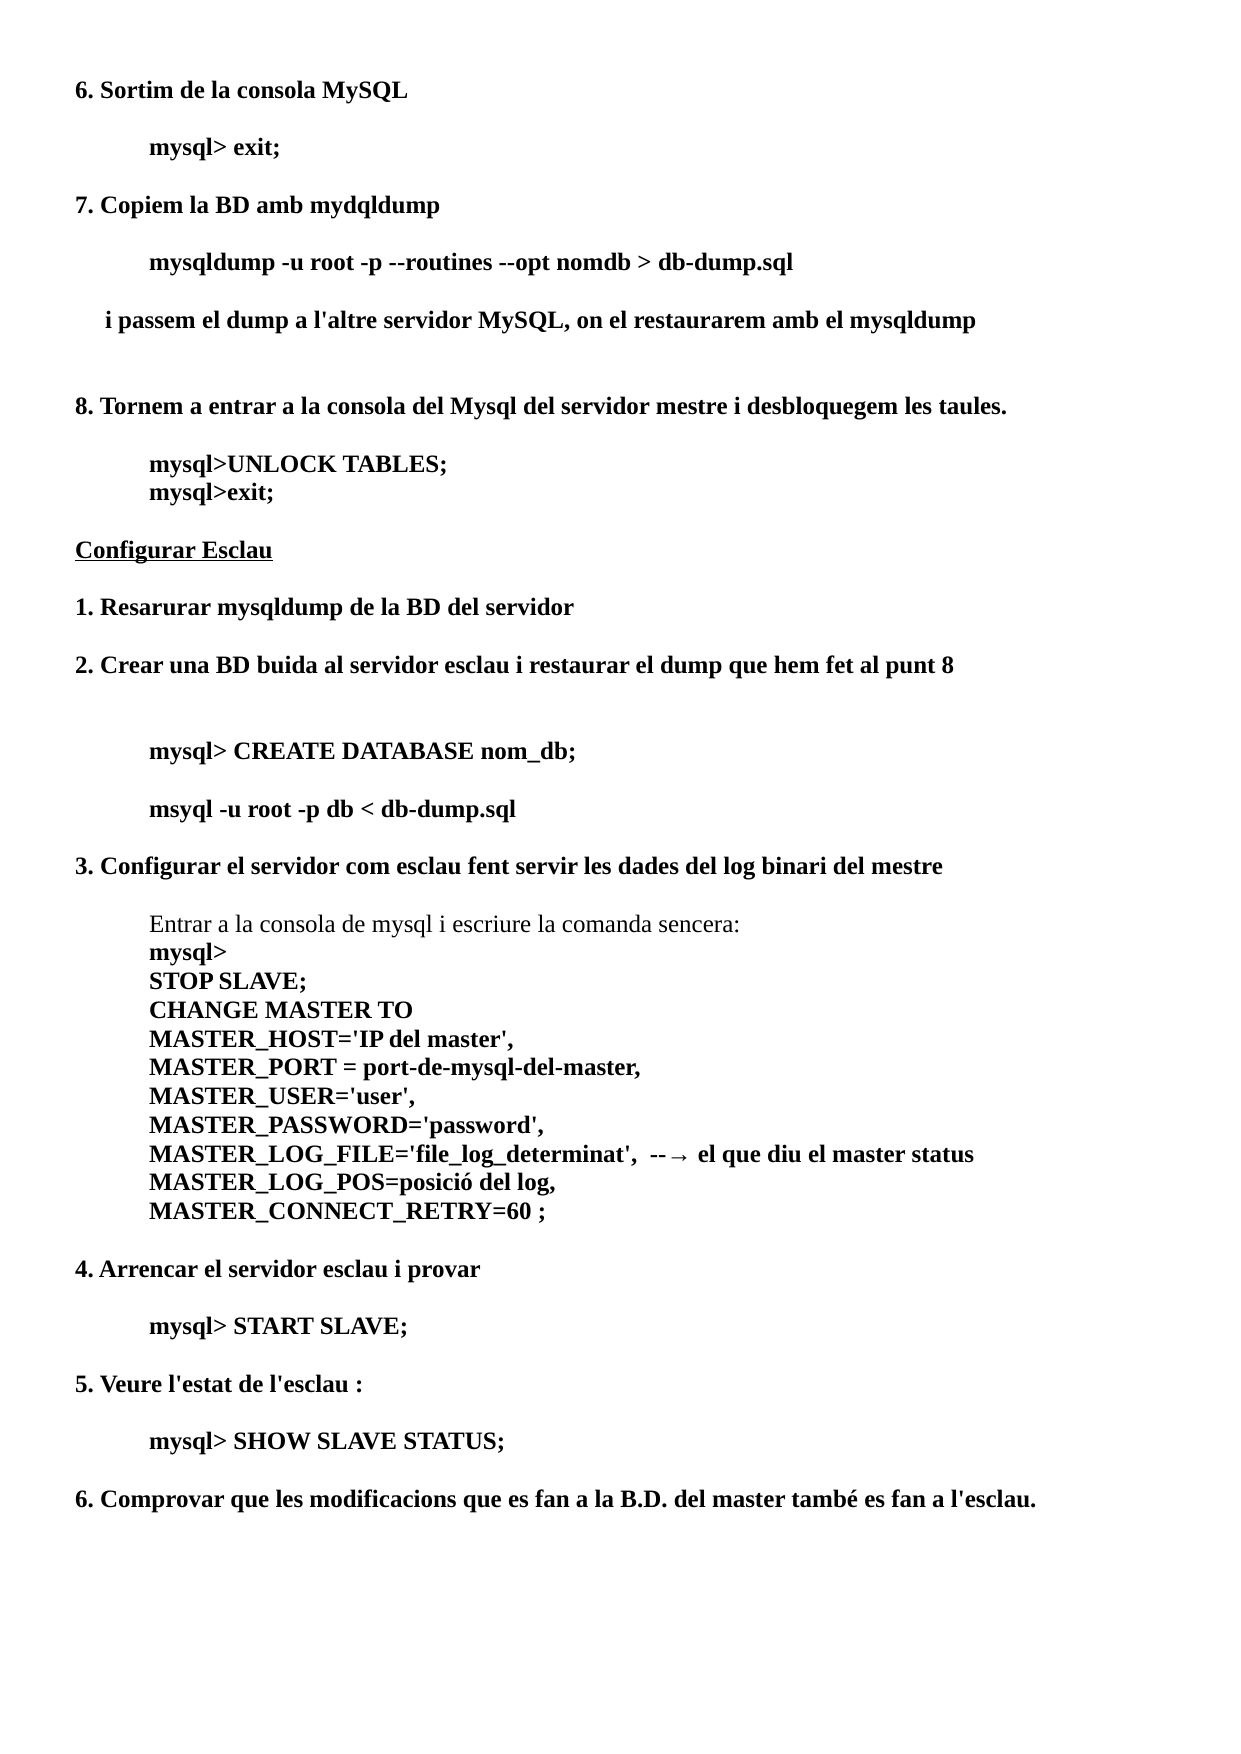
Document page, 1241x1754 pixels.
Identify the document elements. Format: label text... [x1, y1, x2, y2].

text i passem el dump a l'altre servidor MySQL, on el restaurarem amb el mysqldump [105, 305, 1165, 334]
text 3. Configurar el servidor com esclau fent servir les dades del log binari del mestre [75, 851, 1165, 880]
text MASTER_LOG_POS=posició del log, [149, 1167, 1165, 1196]
text 7. Copiem la BD amb mydqldump [75, 190, 1165, 219]
text mysql> exit; [149, 132, 1165, 161]
text msyql -u root -p db < db-dump.sql [149, 794, 1165, 822]
text CHANGE MASTER TO [149, 995, 1165, 1024]
text MASTER_PORT = port-de-mysql-del-master, [149, 1052, 1165, 1081]
text Configurar Esclau [75, 535, 1165, 564]
text 1. Resarurar mysqldump de la BD del servidor [75, 592, 1165, 621]
text mysql> CREATE DATABASE nom_db; [149, 736, 1165, 765]
text MASTER_USER='user', [149, 1081, 1165, 1110]
text 6. Comprovar que les modificacions que es fan a la B.D. del master també es fan a l'esclau. [75, 1484, 1165, 1512]
text mysql> [149, 937, 1165, 966]
text mysql>UNLOCK TABLES; [149, 449, 1165, 477]
text Entrar a la consola de mysql i escriure la comanda sencera: [149, 909, 1165, 937]
text mysql> SHOW SLAVE STATUS; [149, 1426, 1165, 1455]
text MASTER_CONNECT_RETRY=60 ; [149, 1196, 1165, 1225]
text MASTER_LOG_FILE='file_log_determinat', --→ el que diu el master status [149, 1139, 1165, 1167]
text MASTER_PASSWORD='password', [149, 1110, 1165, 1139]
text mysql> START SLAVE; [149, 1311, 1165, 1340]
text mysql>exit; [149, 477, 1165, 506]
text 6. Sortim de la consola MySQL [75, 75, 1165, 104]
text 4. Arrencar el servidor esclau i provar [75, 1254, 1165, 1282]
text 8. Tornem a entrar a la consola del Mysql del servidor mestre i desbloquegem les taules. [75, 391, 1165, 420]
text mysqldump -u root -p --routines --opt nomdb > db-dump.sql [149, 247, 1165, 276]
text MASTER_HOST='IP del master', [149, 1024, 1165, 1052]
text STOP SLAVE; [149, 966, 1165, 995]
text 5. Veure l'estat de l'esclau : [75, 1369, 1165, 1397]
text 2. Crear una BD buida al servidor esclau i restaurar el dump que hem fet al punt 8 [75, 650, 1165, 679]
